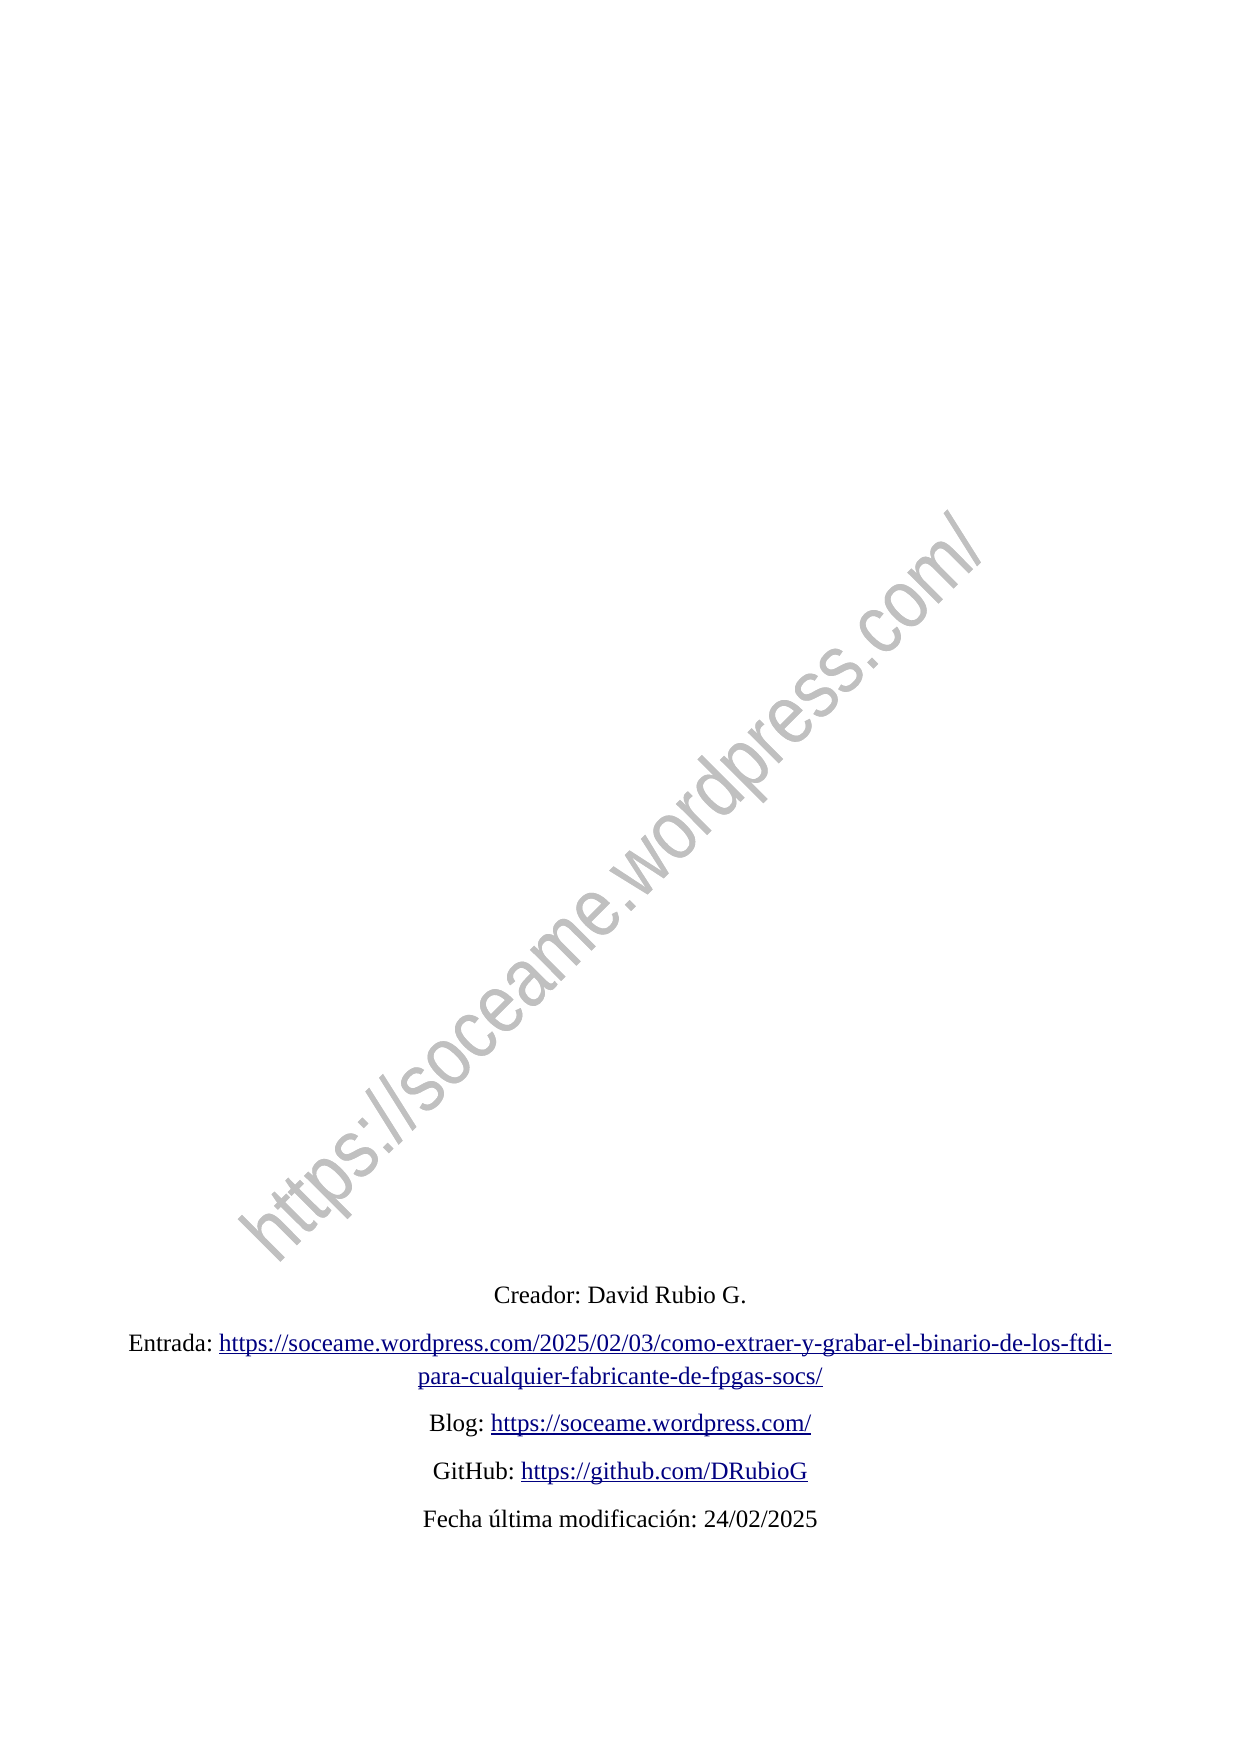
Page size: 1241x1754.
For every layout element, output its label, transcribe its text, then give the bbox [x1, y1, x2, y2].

text GitHub: https://github.com/DRubioG [118, 1456, 1122, 1485]
text Blog: https://soceame.wordpress.com/ [118, 1408, 1122, 1437]
text Entrada: https://soceame.wordpress.com/2025/02/03/como-extraer-y-grabar-el-binario-de-los-ftdi-para-cualquier-fabricante-de-fpgas-socs/ [118, 1328, 1122, 1389]
text Fecha última modificación: 24/02/2025 [118, 1504, 1122, 1532]
text Creador: David Rubio G. [118, 1280, 1122, 1309]
